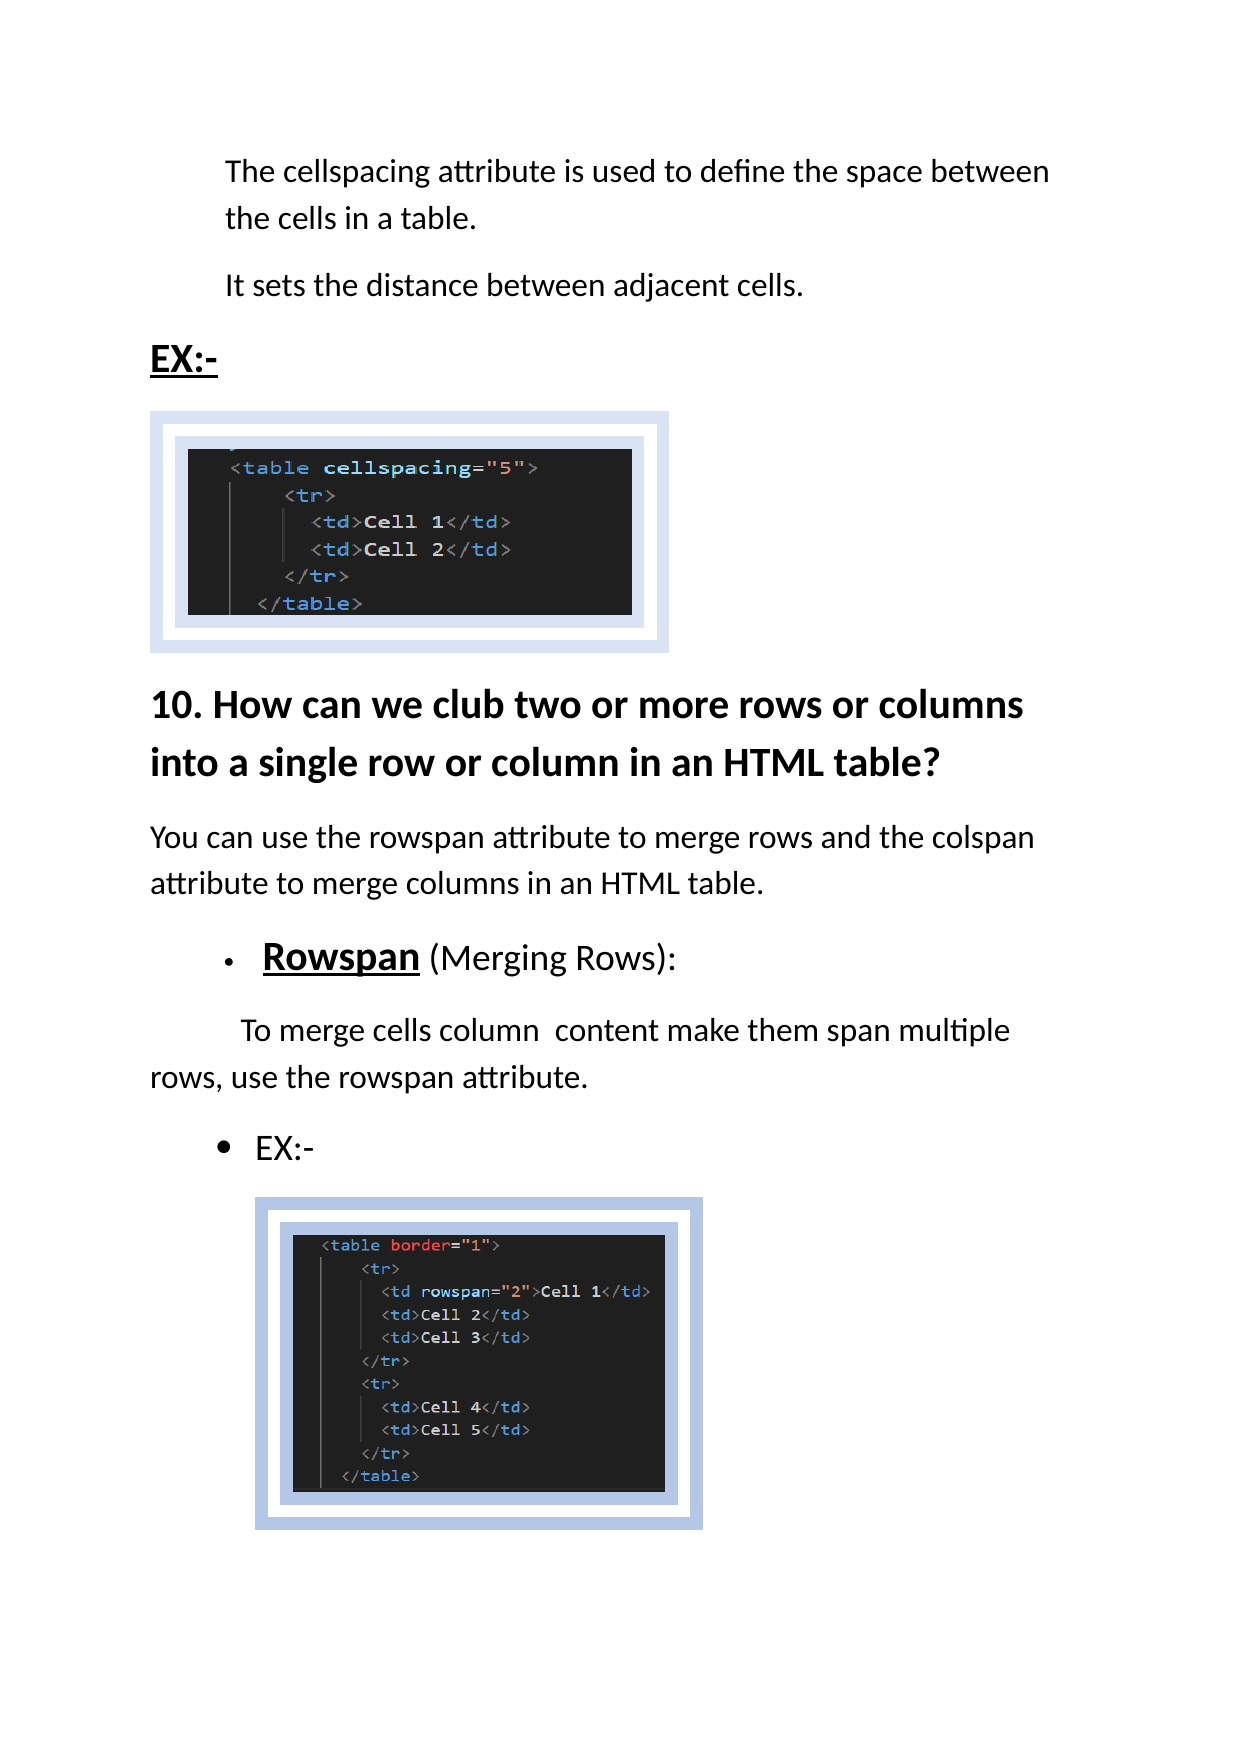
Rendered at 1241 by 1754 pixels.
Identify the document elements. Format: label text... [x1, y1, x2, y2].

text EX:- [150, 332, 1090, 383]
text You can use the rowspan attribute to merge rows and the colspan attribute to merge columns in an HTML table. [150, 816, 1090, 903]
list The cellspacing attribute is used to define the space between the cells in a table. [225, 150, 1090, 237]
list It sets the distance between adjacent cells. [225, 264, 1090, 305]
list Rowspan (Merging Rows): [225, 930, 1090, 981]
text 10. How can we club two or more rows or columns into a single row or column in an HTML table? [150, 678, 1090, 787]
text To merge cells column content make them span multiple rows, use the rowspan attribute. [150, 1009, 1090, 1097]
list EX:- [217, 1124, 1090, 1169]
